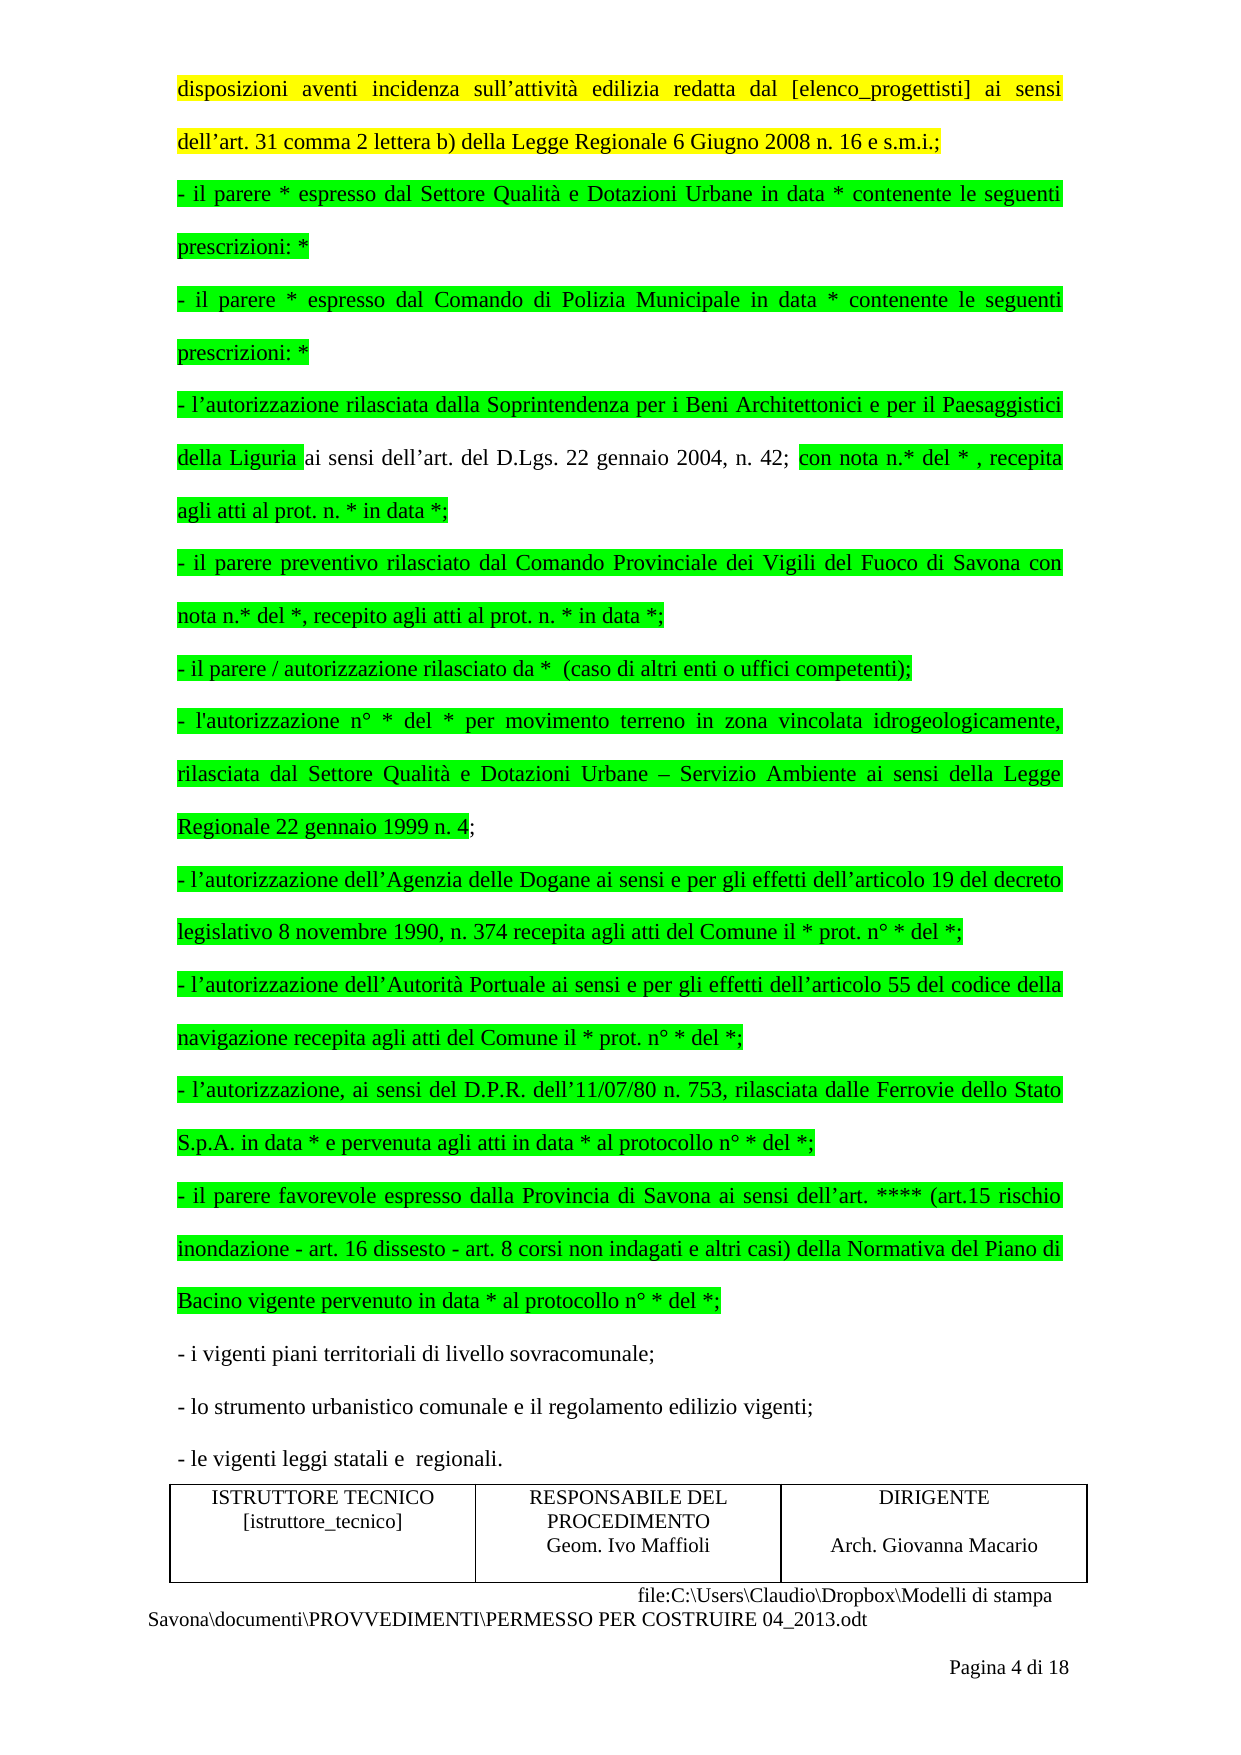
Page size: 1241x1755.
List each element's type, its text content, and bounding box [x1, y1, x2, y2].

text - l’autorizzazione dell’Agenzia delle Dogane ai sensi e per gli effetti dell’articolo 19 del decreto legislativo 8 novembre 1990, n. 374 recepita agli atti del Comune il * prot. n° * del *; [177, 866, 1063, 945]
text - l’autorizzazione, ai sensi del D.P.R. dell’11/07/80 n. 753, rilasciata dalle Ferrovie dello Stato S.p.A. in data * e pervenuta agli atti in data * al protocollo n° * del *; [177, 1076, 1063, 1156]
text - il parere favorevole espresso dalla Provincia di Savona ai sensi dell’art. **** (art.15 rischio inondazione - art. 16 dissesto - art. 8 corsi non indagati e altri casi) della Normativa del Piano di Bacino vigente pervenuto in data * al protocollo n° * del *; [177, 1182, 1063, 1314]
text - lo strumento urbanistico comunale e il regolamento edilizio vigenti; [177, 1393, 1063, 1419]
text - l'autorizzazione n° * del * per movimento terreno in zona vincolata idrogeologicamente, rilasciata dal Settore Qualità e Dotazioni Urbane – Servizio Ambiente ai sensi della Legge Regionale 22 gennaio 1999 n. 4; [177, 707, 1063, 839]
text - l’autorizzazione rilasciata dalla Soprintendenza per i Beni Architettonici e per il Paesaggistici della Liguria ai sensi dell’art. del D.Lgs. 22 gennaio 2004, n. 42; con nota n.* del * , recepita agli atti al prot. n. * in data *; [177, 391, 1063, 523]
text - l’autorizzazione dell’Autorità Portuale ai sensi e per gli effetti dell’articolo 55 del codice della navigazione recepita agli atti del Comune il * prot. n° * del *; [177, 971, 1063, 1050]
text - il parere / autorizzazione rilasciato da * (caso di altri enti o uffici competenti); [177, 655, 1063, 681]
text - il parere * espresso dal Settore Qualità e Dotazioni Urbane in data * contenente le seguenti prescrizioni: * [177, 180, 1063, 259]
text - i vigenti piani territoriali di livello sovracomunale; [177, 1340, 1063, 1366]
text - il parere preventivo rilasciato dal Comando Provinciale dei Vigili del Fuoco di Savona con nota n.* del *, recepito agli atti al prot. n. * in data *; [177, 549, 1063, 628]
text - il parere * espresso dal Comando di Polizia Municipale in data * contenente le seguenti prescrizioni: * [177, 286, 1063, 365]
text - le vigenti leggi statali e regionali. [177, 1445, 1063, 1472]
text disposizioni aventi incidenza sull’attività edilizia redatta dal [elenco_progettisti] ai sensi dell’art. 31 comma 2 lettera b) della Legge Regionale 6 Giugno 2008 n. 16 e s.m.i.; [177, 75, 1063, 154]
